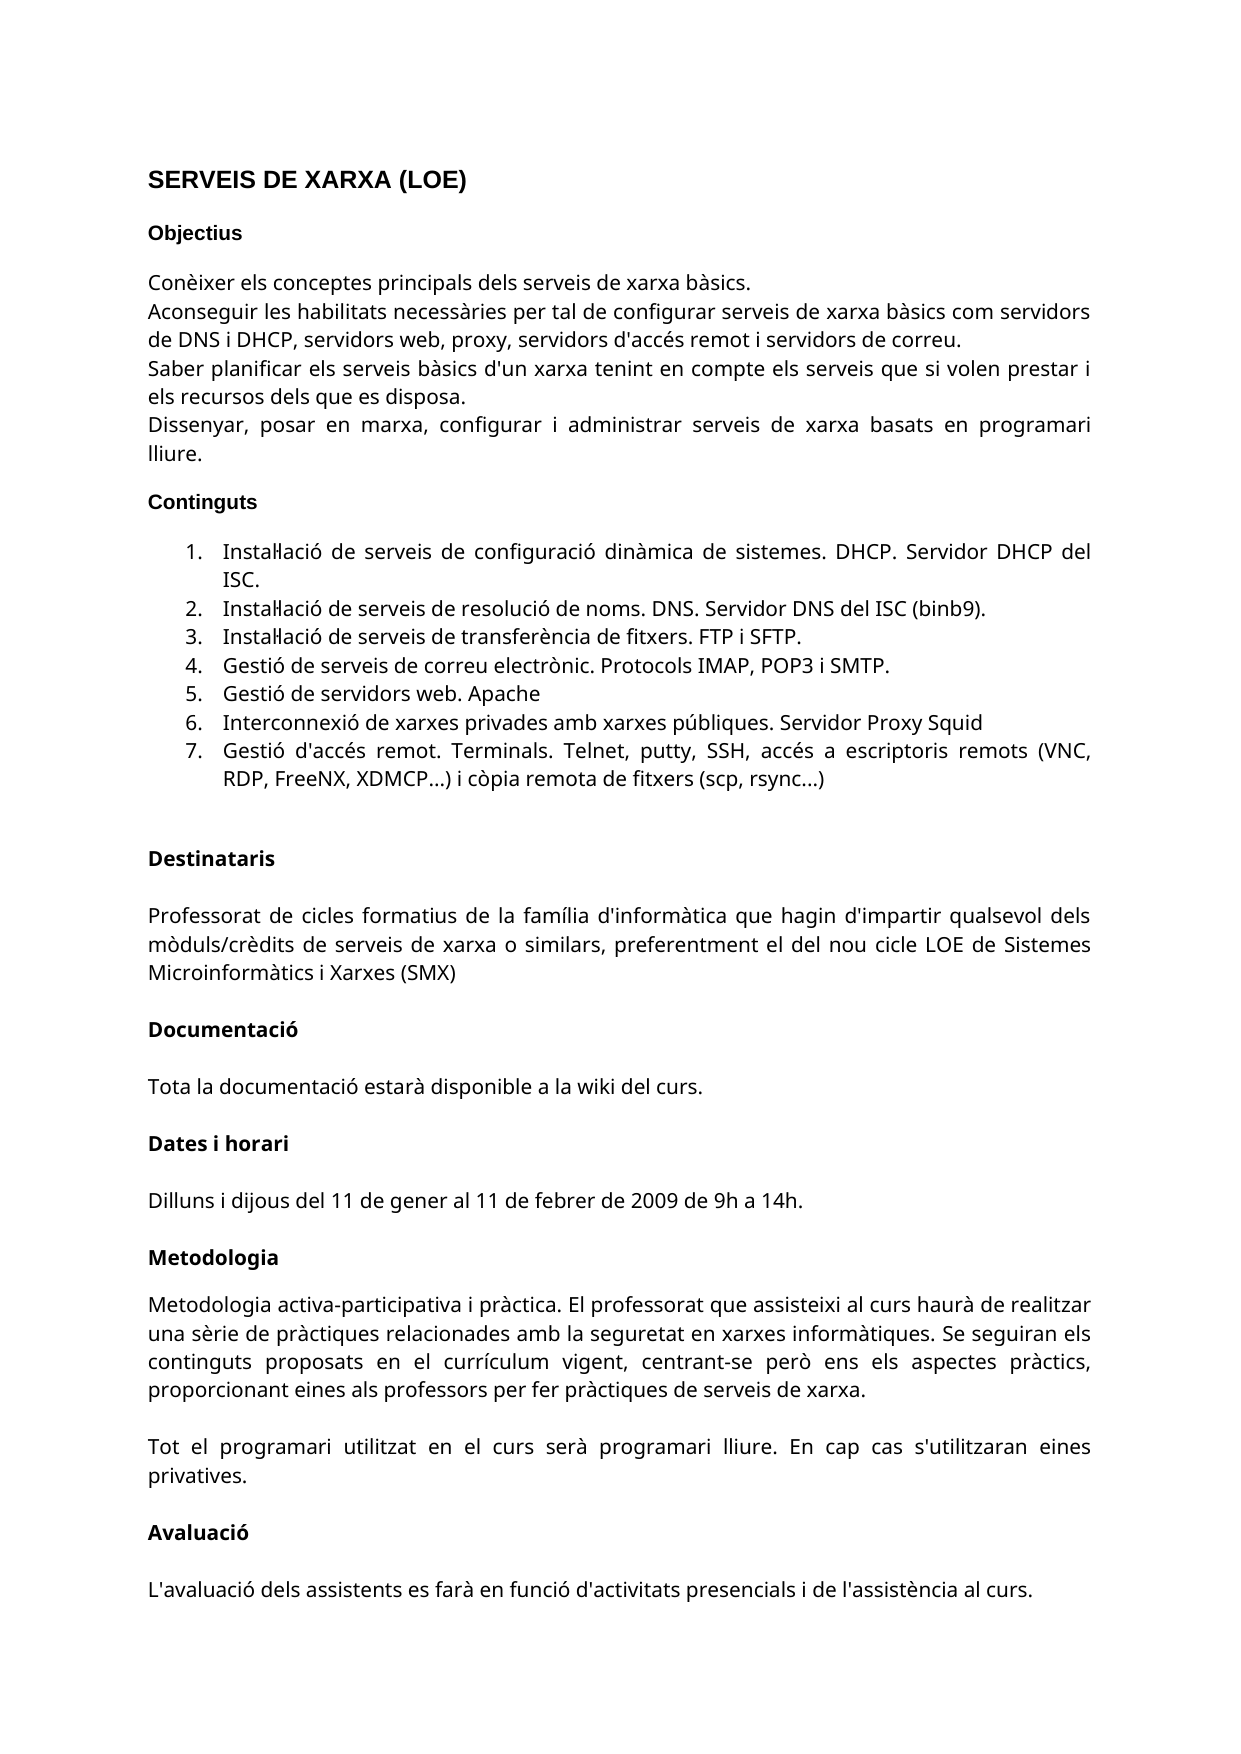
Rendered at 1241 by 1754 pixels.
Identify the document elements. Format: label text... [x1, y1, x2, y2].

list Instal·lació de serveis de configuració dinàmica de sistemes. DHCP. Servidor DHCP del ISC. [185, 537, 1092, 594]
text Documentació [148, 1015, 1092, 1044]
list Gestió de serveis de correu electrònic. Protocols IMAP, POP3 i SMTP. [185, 651, 1092, 679]
text Aconseguir les habilitats necessàries per tal de configurar serveis de xarxa bàsics com servidors de DNS i DHCP, servidors web, proxy, servidors d'accés remot i servidors de correu. [148, 297, 1092, 354]
text Professorat de cicles formatius de la família d'informàtica que hagin d'impartir qualsevol dels mòduls/crèdits de serveis de xarxa o similars, preferentment el del nou cicle LOE de Sistemes Microinformàtics i Xarxes (SMX) [148, 901, 1092, 987]
text Metodologia activa-participativa i pràctica. El professorat que assisteixi al curs haurà de realitzar una sèrie de pràctiques relacionades amb la seguretat en xarxes informàtiques. Se seguiran els continguts proposats en el currículum vigent, centrant-se però ens els aspectes pràctics, proporcionant eines als professors per fer pràctiques de serveis de xarxa. [148, 1290, 1092, 1404]
text Tot el programari utilitzat en el curs serà programari lliure. En cap cas s'utilitzaran eines privatives. [148, 1432, 1092, 1489]
text Metodologia [148, 1243, 1092, 1271]
subtitle Continguts [148, 491, 1092, 514]
text Saber planificar els serveis bàsics d'un xarxa tenint en compte els serveis que si volen prestar i els recursos dels que es disposa. [148, 354, 1092, 411]
text Dates i horari [148, 1129, 1092, 1157]
list Instal·lació de serveis de transferència de fitxers. FTP i SFTP. [185, 622, 1092, 651]
text Tota la documentació estarà disponible a la wiki del curs. [148, 1072, 1092, 1101]
list Gestió de servidors web. Apache [185, 679, 1092, 708]
text Dissenyar, posar en marxa, configurar i administrar serveis de xarxa basats en programari lliure. [148, 411, 1092, 467]
text L'avaluació dels assistents es farà en funció d'activitats presencials i de l'assistència al curs. [148, 1575, 1092, 1603]
subtitle SERVEIS DE XARXA (LOE) [148, 166, 1092, 194]
text Conèixer els conceptes principals dels serveis de xarxa bàsics. [148, 268, 1092, 297]
list Instal·lació de serveis de resolució de noms. DNS. Servidor DNS del ISC (binb9). [185, 594, 1092, 622]
list Interconnexió de xarxes privades amb xarxes públiques. Servidor Proxy Squid [185, 708, 1092, 736]
text Avaluació [148, 1518, 1092, 1546]
list Gestió d'accés remot. Terminals. Telnet, putty, SSH, accés a escriptoris remots (VNC, RDP, FreeNX, XDMCP...) i còpia remota de fitxers (scp, rsync...) [185, 736, 1092, 793]
text Objectius [148, 222, 1092, 245]
subtitle Destinataris [148, 844, 1092, 873]
text Dilluns i dijous del 11 de gener al 11 de febrer de 2009 de 9h a 14h. [148, 1186, 1092, 1214]
